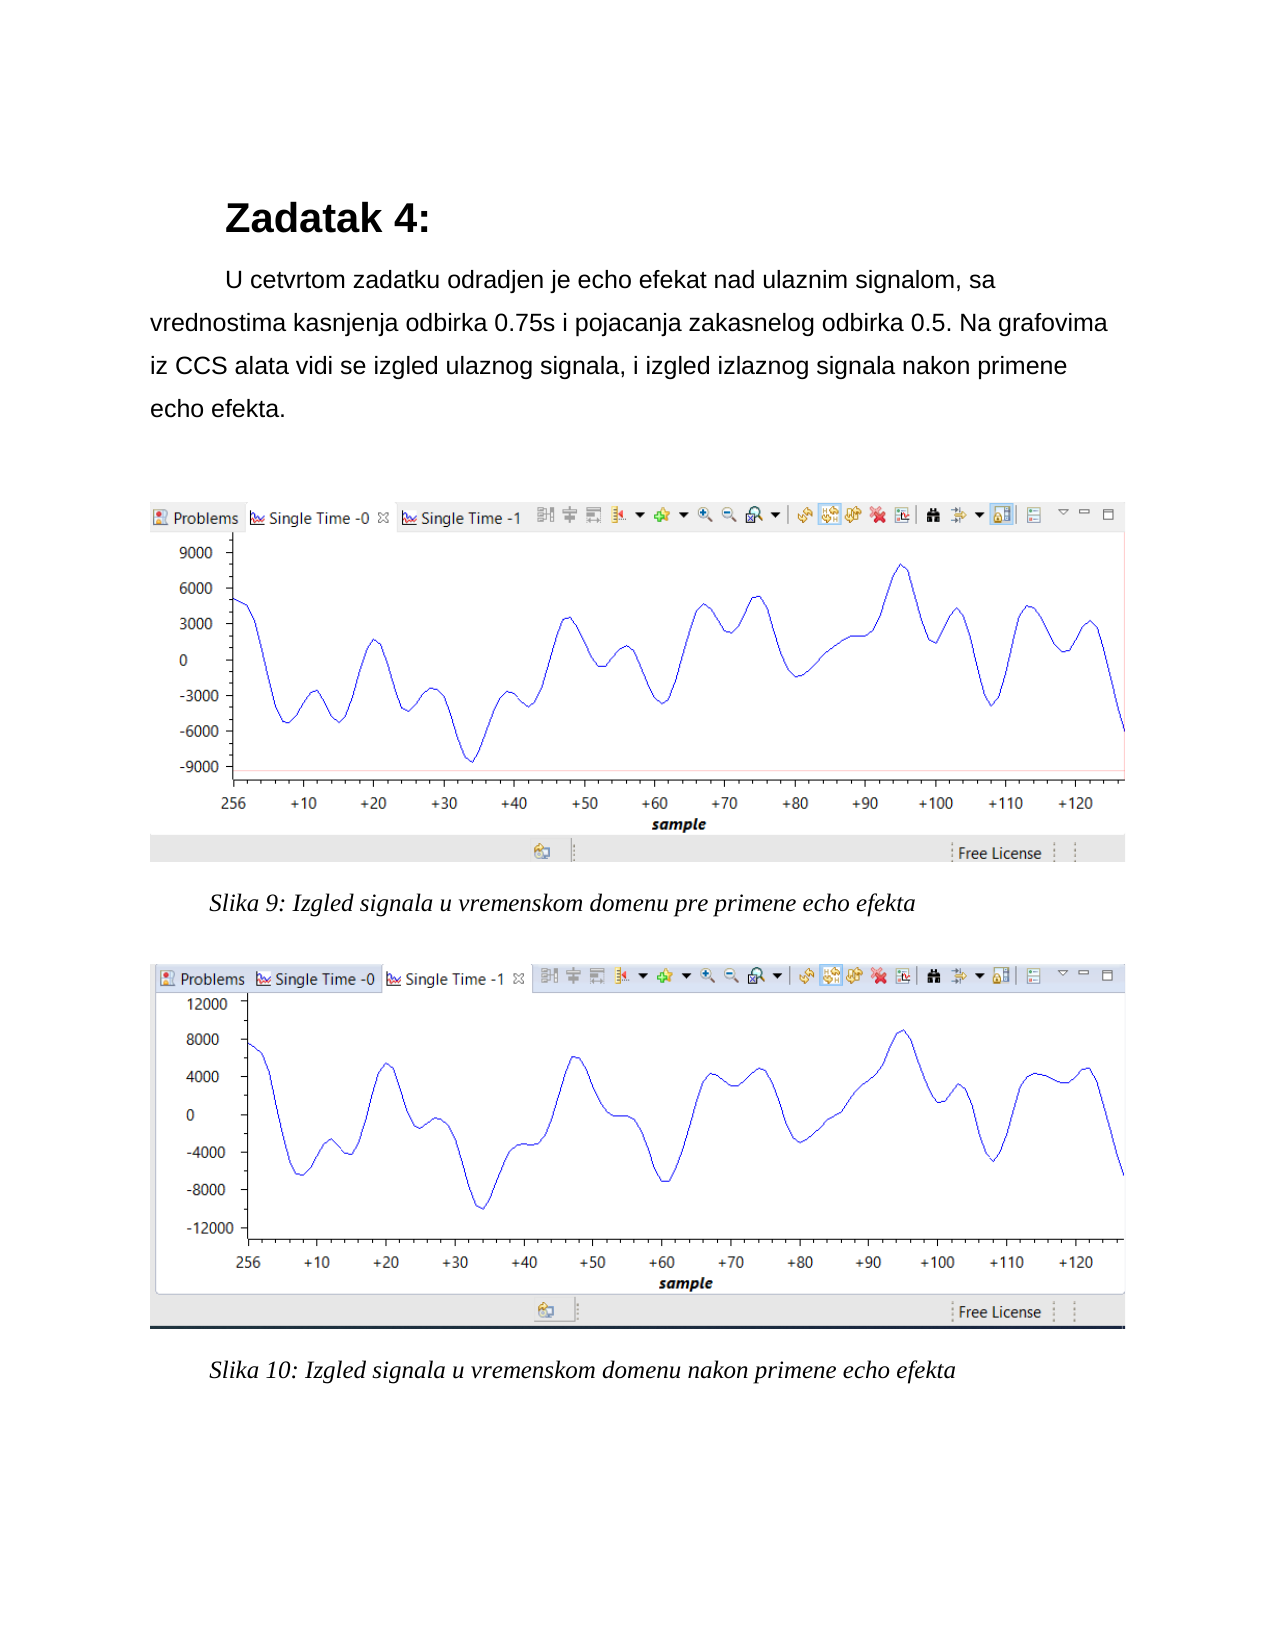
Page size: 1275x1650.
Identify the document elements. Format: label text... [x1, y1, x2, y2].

picture [150, 964, 1125, 1329]
text Zadatak 4: [150, 193, 1125, 241]
text U cetvrtom zadatku odradjen je echo efekat nad ulaznim signalom, sa vrednostima kasnjenja odbirka 0.75s i pojacanja zakasnelog odbirka 0.5. Na grafovima iz CCS alata vidi se izgled ulaznog signala, i izgled izlaznog signala nakon primene echo efekta. [150, 265, 1125, 423]
text Slika 9: Izgled signala u vremenskom domenu pre primene echo efekta [150, 862, 1125, 917]
picture [150, 502, 1125, 862]
text Slika 10: Izgled signala u vremenskom domenu nakon primene echo efekta [150, 1329, 1125, 1384]
